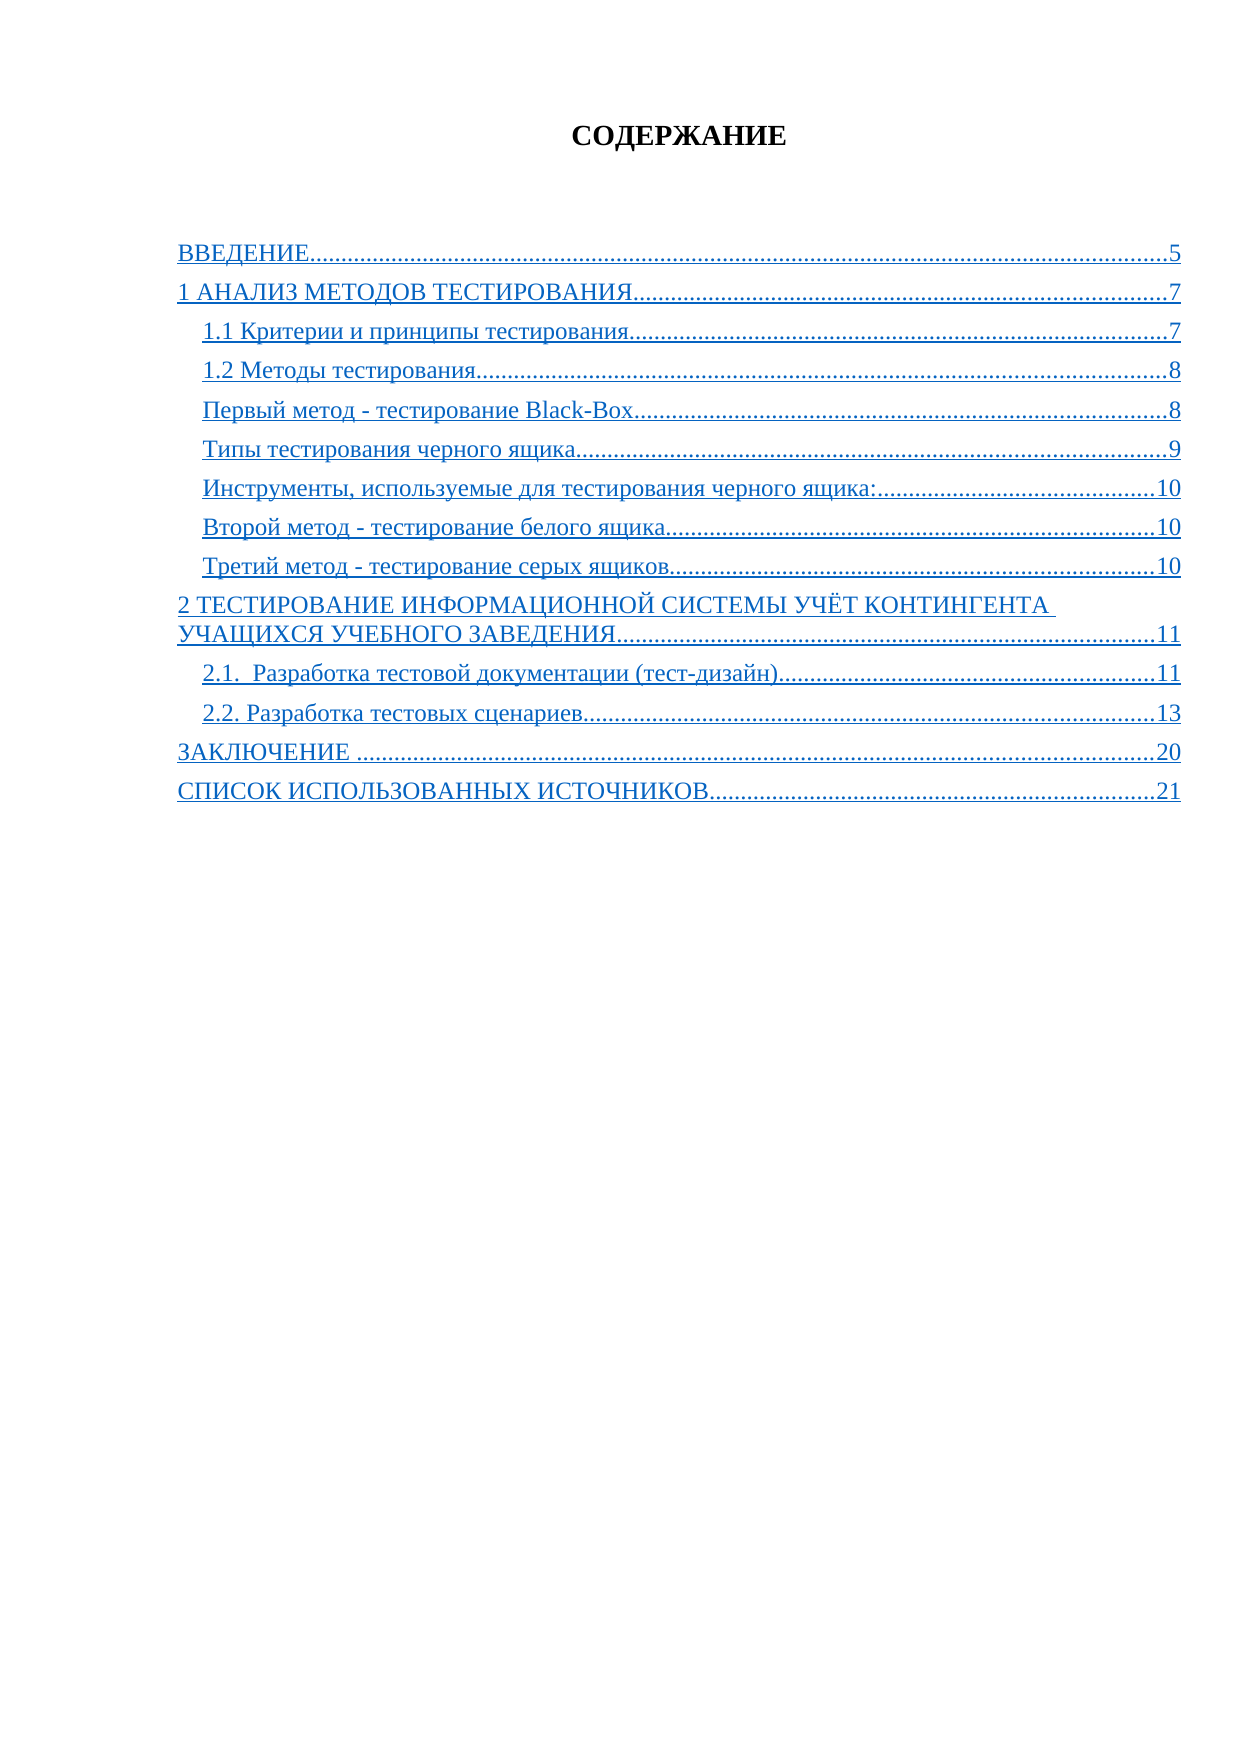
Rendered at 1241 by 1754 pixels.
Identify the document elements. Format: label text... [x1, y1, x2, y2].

text 2.2. Разработка тестовых сценариев 13 [202, 698, 1181, 723]
text СОДЕРЖАНИЕ [177, 118, 1181, 152]
text ЗАКЛЮЧЕНИЕ 20 [177, 737, 1181, 762]
text ВВЕДЕНИЕ 5 [177, 238, 1181, 263]
text 2.1. Разработка тестовой документации (тест-дизайн) 11 [202, 658, 1181, 683]
text Второй метод - тестирование белого ящика 10 [202, 512, 1181, 537]
text 1.1 Критерии и принципы тестирования 7 [202, 316, 1181, 341]
text 2 ТЕСТИРОВАНИЕ ИНФОРМАЦИОННОЙ СИСТЕМЫ УЧЁТ КОНТИНГЕНТА УЧАЩИХСЯ УЧЕБНОГО ЗАВЕДЕНИЯ 11 [177, 591, 1181, 644]
text Третий метод - тестирование серых ящиков 10 [202, 551, 1181, 576]
text Типы тестирования черного ящика 9 [202, 434, 1181, 459]
text Первый метод - тестирование Black-Box 8 [202, 395, 1181, 420]
text 1 АНАЛИЗ МЕТОДОВ ТЕСТИРОВАНИЯ 7 [177, 277, 1181, 302]
text Инструменты, используемые для тестирования черного ящика: 10 [202, 473, 1181, 498]
text СПИСОК ИСПОЛЬЗОВАННЫХ ИСТОЧНИКОВ 21 [177, 776, 1181, 801]
text 1.2 Методы тестирования 8 [202, 356, 1181, 381]
